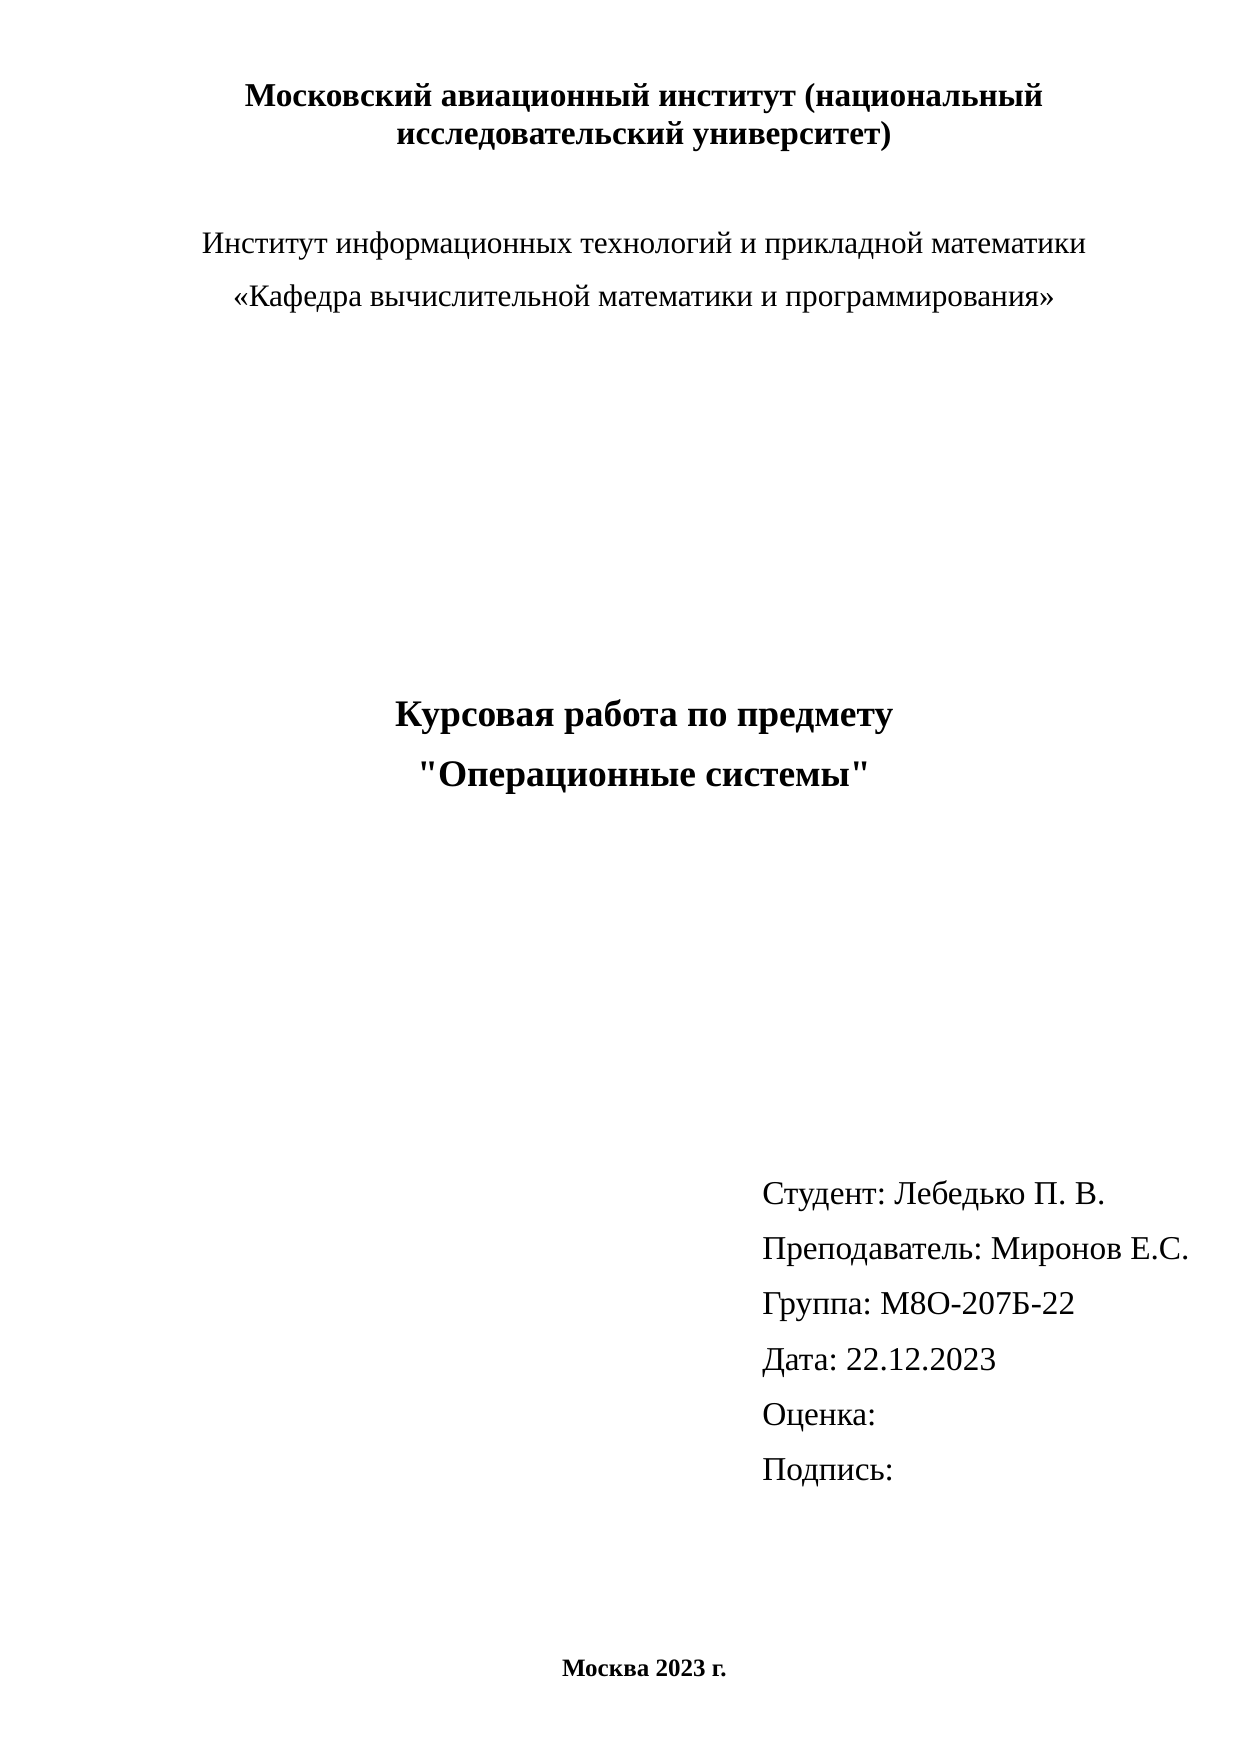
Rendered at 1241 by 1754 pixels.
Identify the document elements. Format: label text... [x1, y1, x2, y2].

text Курсовая работа по предмету [112, 691, 1176, 734]
text Преподаватель: Миронов Е.С. [762, 1228, 1223, 1267]
text Дата: 22.12.2023 [762, 1339, 1223, 1377]
text «Кафедра вычислительной математики и программирования» [112, 277, 1176, 313]
text Московский авиационный институт (национальный исследовательский университет) [112, 75, 1176, 152]
text "Операционные системы" [112, 752, 1176, 795]
text Студент: Лебедько П. В. [762, 1173, 1223, 1211]
text Подпись: [762, 1449, 1223, 1488]
text Оценка: [762, 1394, 1223, 1433]
text Институт информационных технологий и прикладной математики [112, 224, 1176, 260]
text Группа: М8О-207Б-22 [762, 1284, 1223, 1322]
